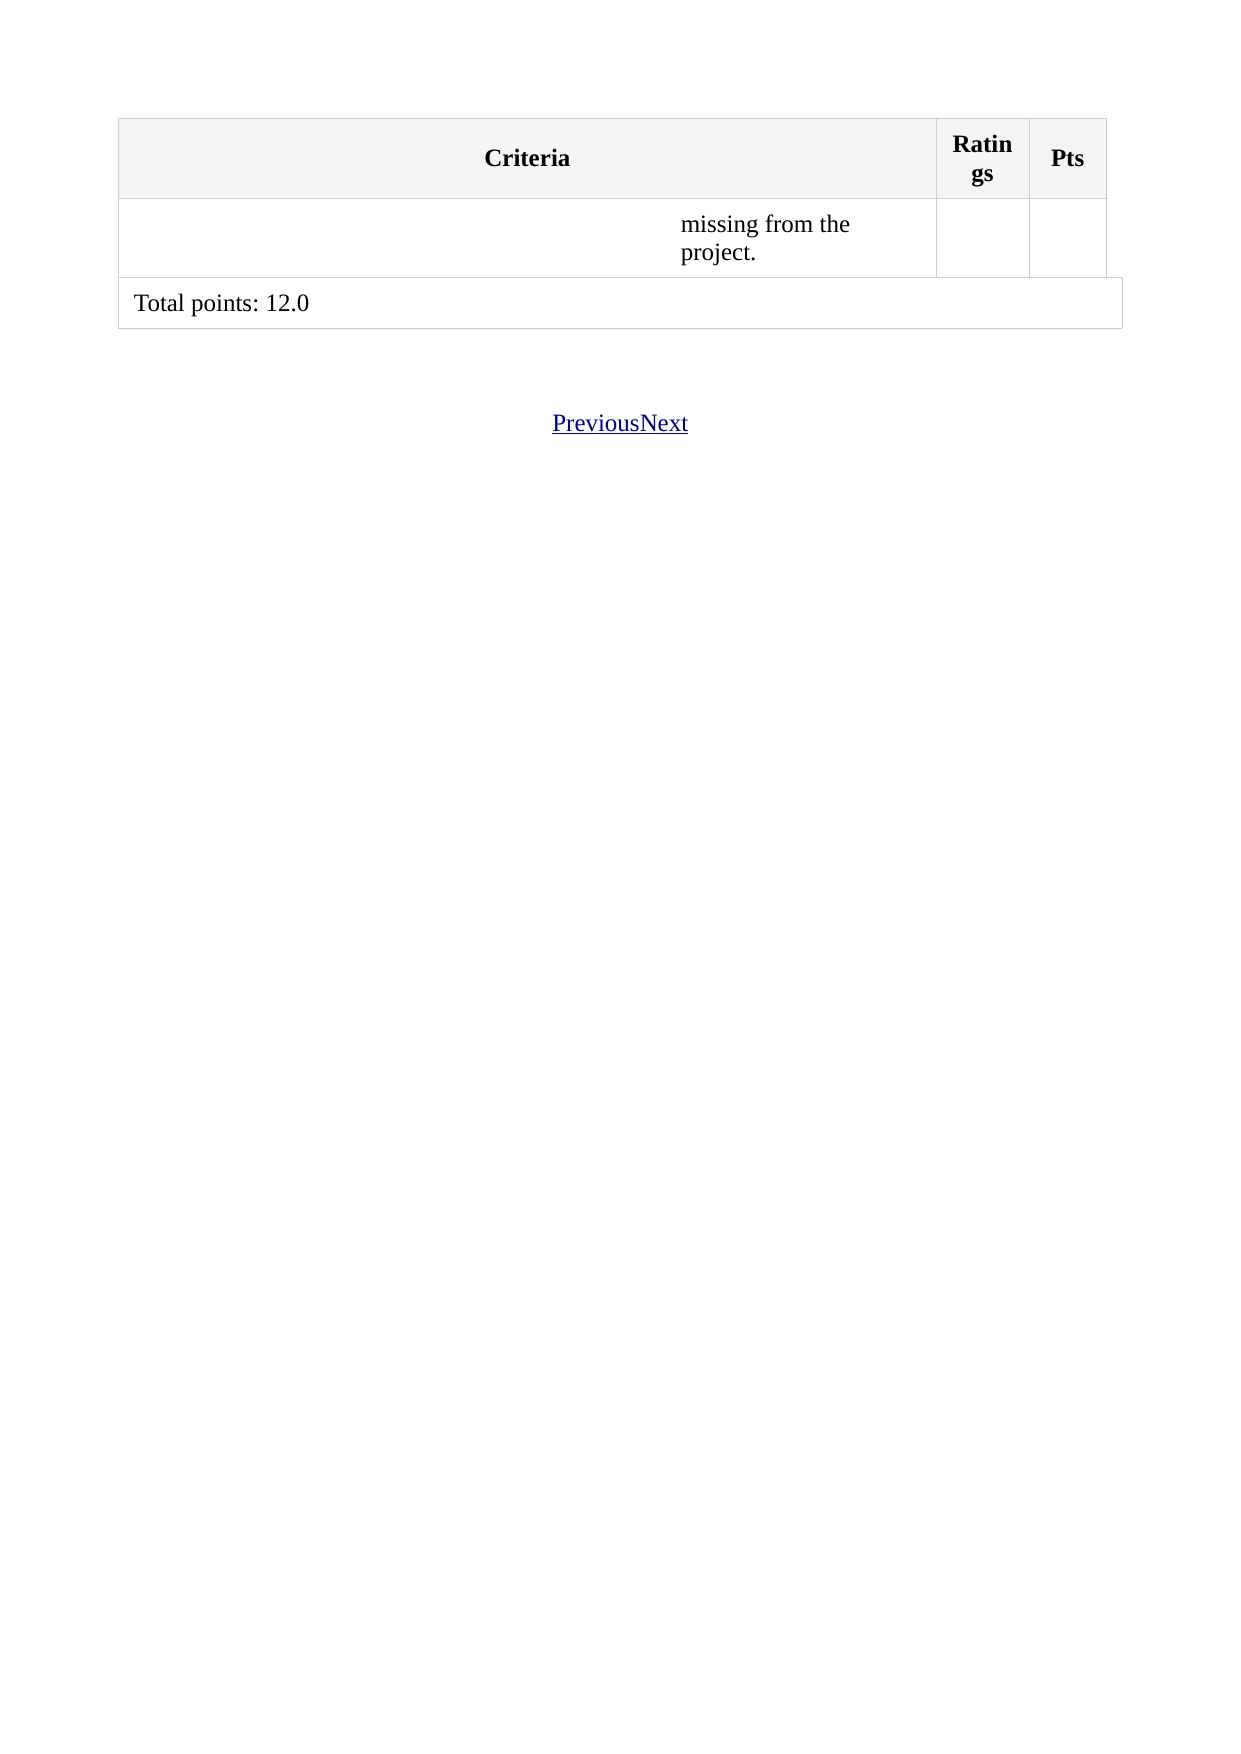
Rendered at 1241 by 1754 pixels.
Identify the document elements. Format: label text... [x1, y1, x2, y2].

table_header [134, 209, 681, 266]
table_header [1107, 118, 1122, 198]
table_header Criteria [119, 119, 936, 198]
table_cell [1030, 199, 1106, 277]
table_cell [1107, 198, 1122, 277]
table_header missing from the project. [681, 209, 920, 266]
table_cell [119, 199, 936, 277]
table_cell [937, 199, 1029, 277]
text PreviousNext [118, 405, 1122, 437]
table_header Pts [1030, 119, 1106, 198]
table_header Ratings [937, 119, 1029, 198]
table_cell Total points: 12.0 [119, 278, 1122, 328]
